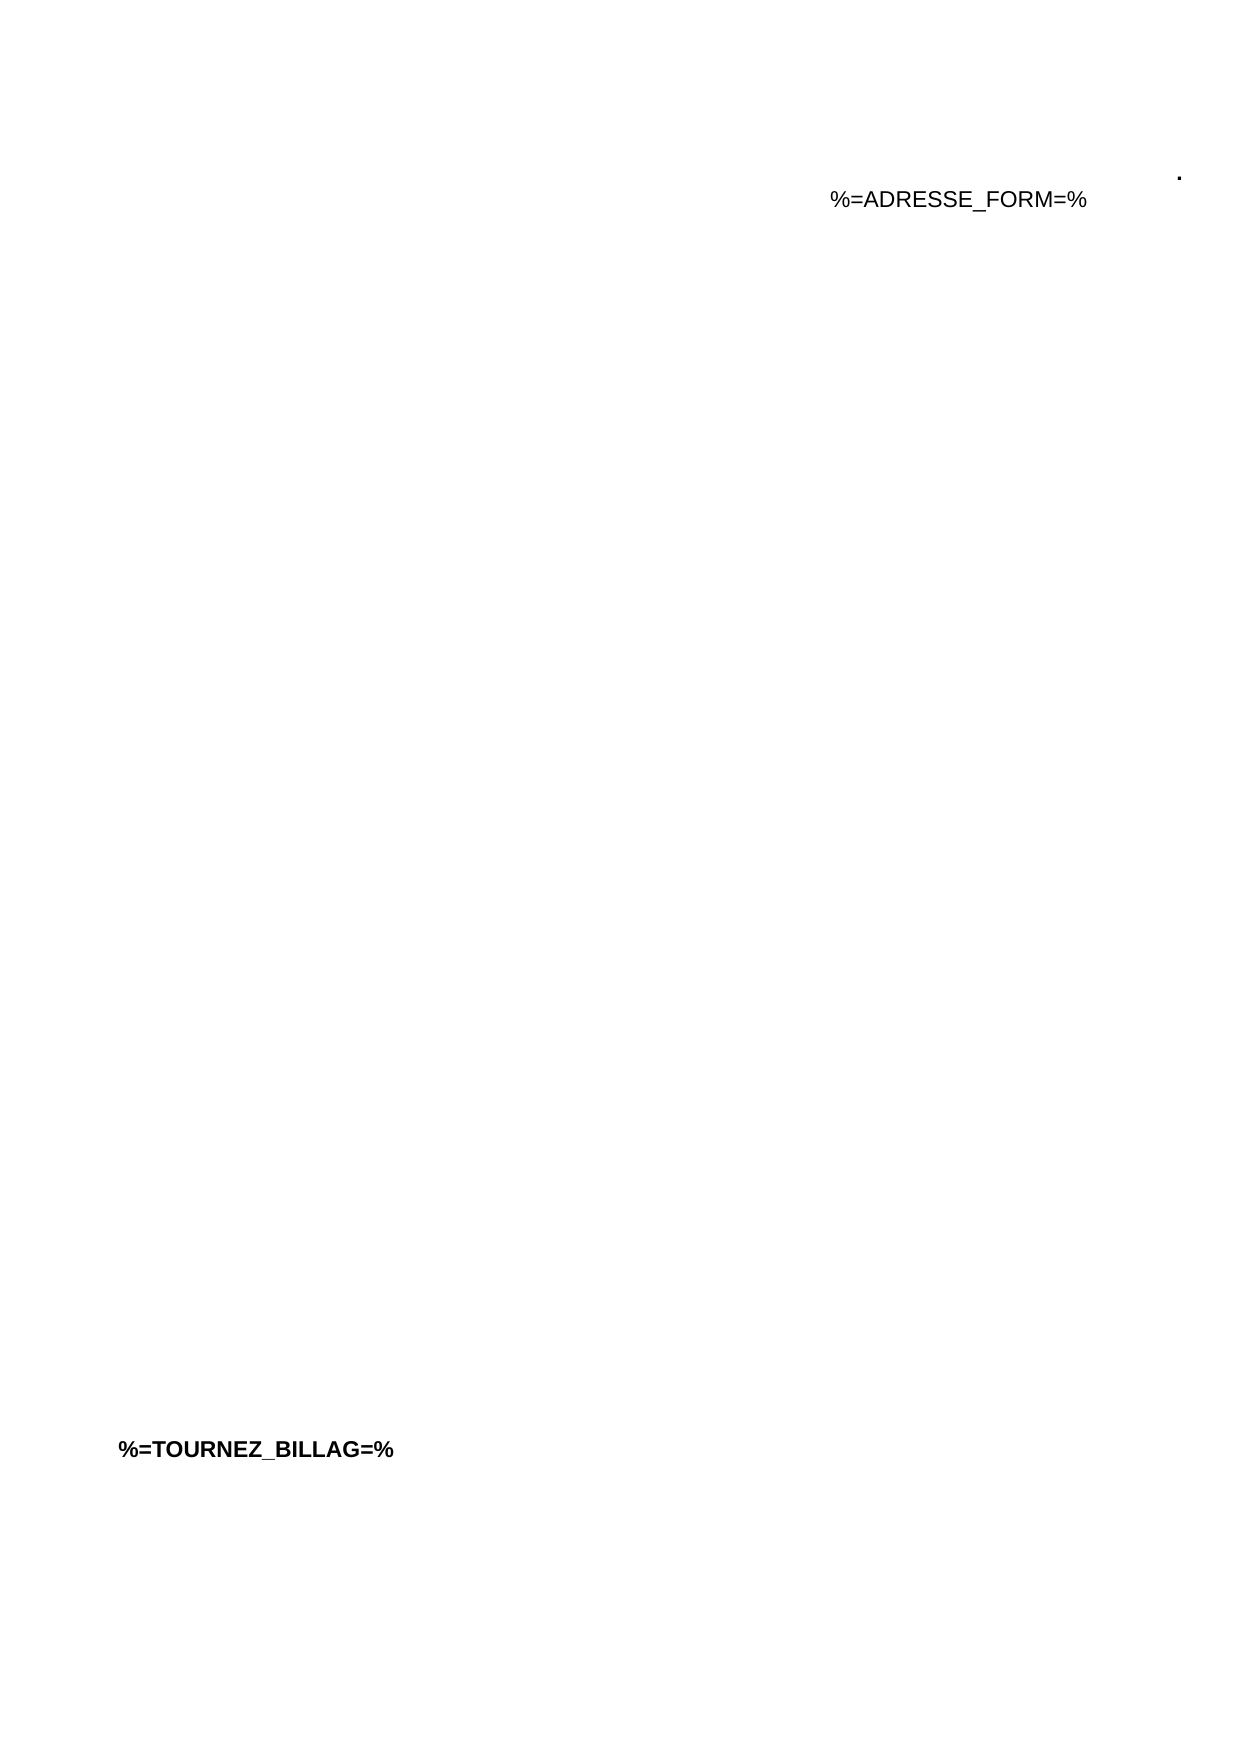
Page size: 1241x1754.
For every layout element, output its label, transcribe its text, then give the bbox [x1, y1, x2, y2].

text %=TOURNEZ_BILLAG=% [118, 1436, 1182, 1462]
text . [118, 158, 1182, 185]
text [830, 212, 1181, 231]
text %=ADRESSE_FORM=% [830, 186, 1181, 212]
